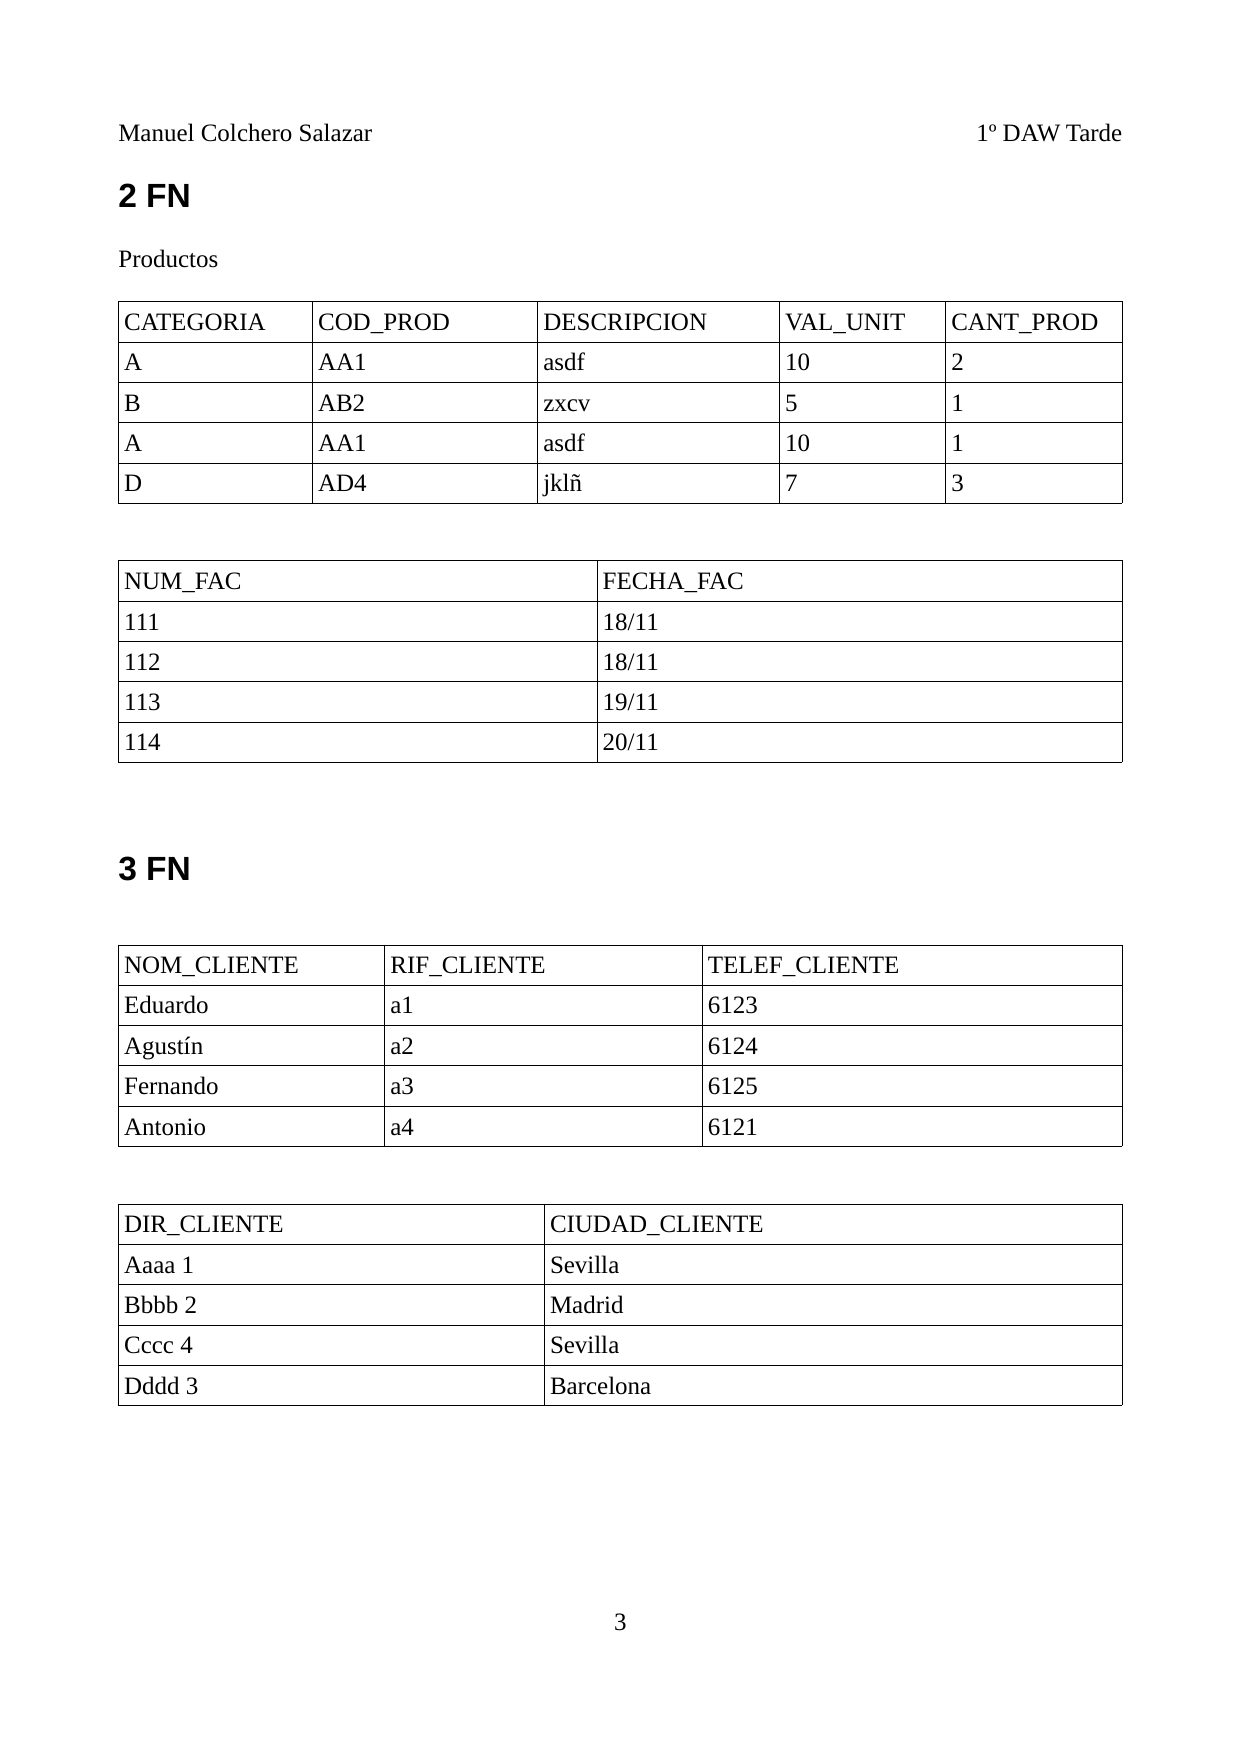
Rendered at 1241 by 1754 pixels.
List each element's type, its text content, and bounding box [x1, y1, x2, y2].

table_cell Fernando [119, 1066, 384, 1106]
table_cell Sevilla [545, 1326, 1122, 1365]
table_cell Bbbb 2 [119, 1285, 544, 1324]
table_cell Sevilla [545, 1245, 1122, 1284]
table_cell 2 [946, 343, 1122, 382]
table_header CATEGORIA [119, 302, 312, 342]
table_cell 6121 [703, 1107, 1122, 1146]
table_cell AA1 [313, 343, 537, 382]
table_cell B [119, 383, 312, 422]
table_cell asdf [538, 423, 779, 462]
table_header FECHA_FAC [598, 561, 1122, 601]
table_cell A [119, 343, 312, 382]
table_cell Antonio [119, 1107, 384, 1146]
table_cell D [119, 464, 312, 503]
text Productos [118, 244, 1122, 272]
table_cell asdf [538, 343, 779, 382]
table_cell 1 [946, 383, 1122, 422]
table_cell 114 [119, 723, 597, 762]
table_cell AB2 [313, 383, 537, 422]
table_cell 18/11 [598, 602, 1122, 641]
subtitle 2 FN [118, 176, 1122, 215]
table_header TELEF_CLIENTE [703, 946, 1122, 985]
table_cell 1 [946, 423, 1122, 462]
table_header VAL_UNIT [780, 302, 945, 342]
table_cell Madrid [545, 1285, 1122, 1324]
table_header CANT_PROD [946, 302, 1122, 342]
table_cell A [119, 423, 312, 462]
table_cell a3 [385, 1066, 702, 1106]
table_cell 20/11 [598, 723, 1122, 762]
table_header DESCRIPCION [538, 302, 779, 342]
table_header COD_PROD [313, 302, 537, 342]
table_cell AA1 [313, 423, 537, 462]
table_cell 7 [780, 464, 945, 503]
table_header NOM_CLIENTE [119, 946, 384, 985]
table_header CIUDAD_CLIENTE [545, 1205, 1122, 1244]
table_cell Cccc 4 [119, 1326, 544, 1365]
table_cell 10 [780, 423, 945, 462]
table_cell 18/11 [598, 642, 1122, 681]
table_header DIR_CLIENTE [119, 1205, 544, 1244]
table_header RIF_CLIENTE [385, 946, 702, 985]
table_cell Agustín [119, 1026, 384, 1065]
table_cell 113 [119, 682, 597, 722]
table_cell 10 [780, 343, 945, 382]
table_cell Barcelona [545, 1366, 1122, 1405]
table_cell 6123 [703, 986, 1122, 1025]
table_cell a2 [385, 1026, 702, 1065]
table_cell AD4 [313, 464, 537, 503]
table_cell 19/11 [598, 682, 1122, 722]
table_cell Dddd 3 [119, 1366, 544, 1405]
table_cell Eduardo [119, 986, 384, 1025]
table_cell jklñ [538, 464, 779, 503]
table_cell zxcv [538, 383, 779, 422]
subtitle 3 FN [118, 848, 1122, 887]
table_cell 3 [946, 464, 1122, 503]
table_cell 112 [119, 642, 597, 681]
table_cell a4 [385, 1107, 702, 1146]
table_cell Aaaa 1 [119, 1245, 544, 1284]
table_cell 111 [119, 602, 597, 641]
table_header NUM_FAC [119, 561, 597, 601]
table_cell a1 [385, 986, 702, 1025]
table_cell 6124 [703, 1026, 1122, 1065]
table_cell 5 [780, 383, 945, 422]
table_cell 6125 [703, 1066, 1122, 1106]
